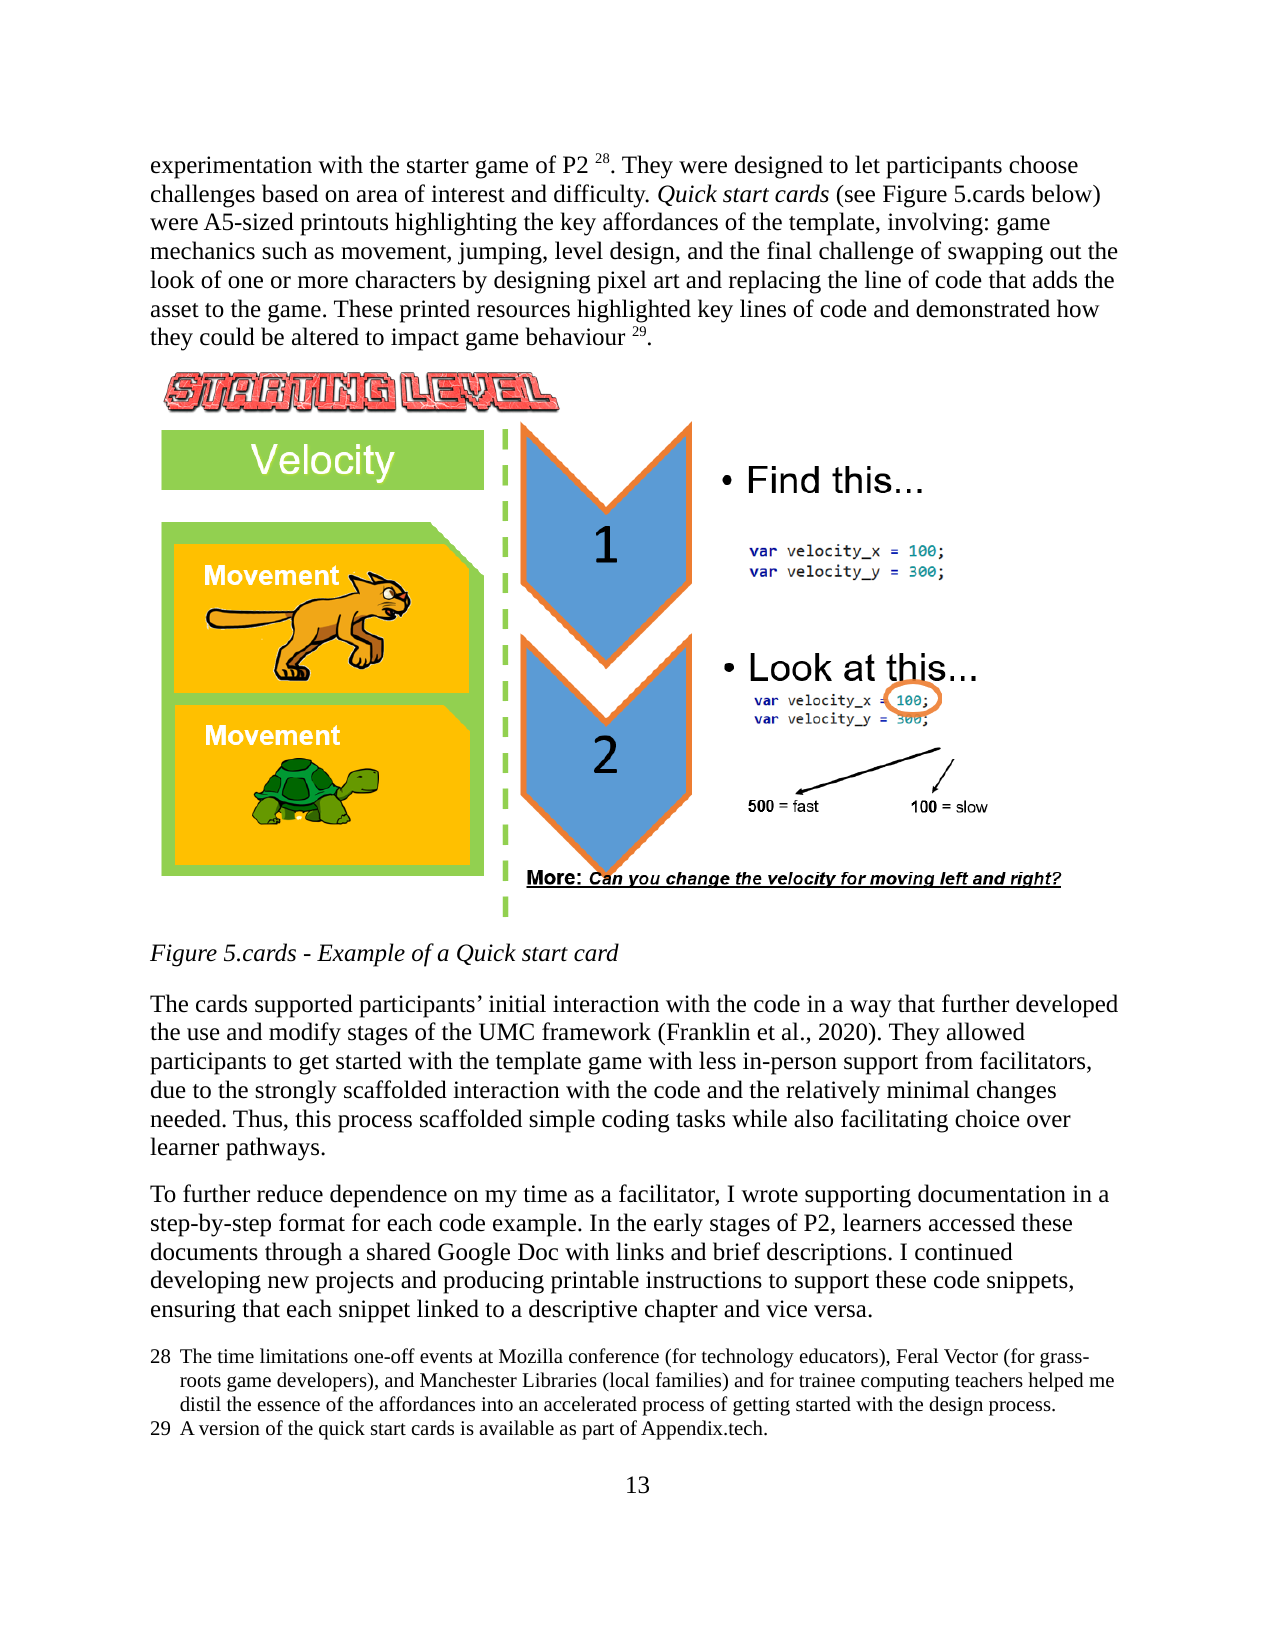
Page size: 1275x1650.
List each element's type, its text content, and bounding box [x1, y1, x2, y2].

text Figure 5.cards - Example of a Quick start card [150, 938, 1125, 967]
text A version of the quick start cards is available as part of Appendix.tech. [150, 1416, 1125, 1440]
text To further reduce dependence on my time as a facilitator, I wrote supporting documentation in a step-by-step format for each code example. In the early stages of P2, learners accessed these documents through a shared Google Doc with links and brief descriptions. I continued developing new projects and producing printable instructions to support these code snippets, ensuring that each snippet linked to a descriptive chapter and vice versa. [150, 1179, 1125, 1323]
text experimentation with the starter game of P2 . They were designed to let participants choose challenges based on area of interest and difficulty. Quick start cards (see Figure 5.cards below) were A5-sized printouts highlighting the key affordances of the template, involving: game mechanics such as movement, jumping, level design, and the final challenge of swapping out the look of one or more characters by designing pixel art and replacing the line of code that adds the asset to the game. These printed resources highlighted key lines of code and demonstrated how they could be altered to impact game behaviour . [150, 150, 1125, 351]
text The time limitations one-off events at Mozilla conference (for technology educators), Feral Vector (for grass-roots game developers), and Manchester Libraries (local families) and for trainee computing teachers helped me distil the essence of the affordances into an accelerated process of getting started with the design process. [150, 1344, 1125, 1416]
picture [150, 360, 1077, 926]
text The cards supported participants’ initial interaction with the code in a way that further developed the use and modify stages of the UMC framework (Franklin et al., 2020). They allowed participants to get started with the template game with less in-person support from facilitators, due to the strongly scaffolded interaction with the code and the relatively minimal changes needed. Thus, this process scaffolded simple coding tasks while also facilitating choice over learner pathways. [150, 989, 1125, 1161]
